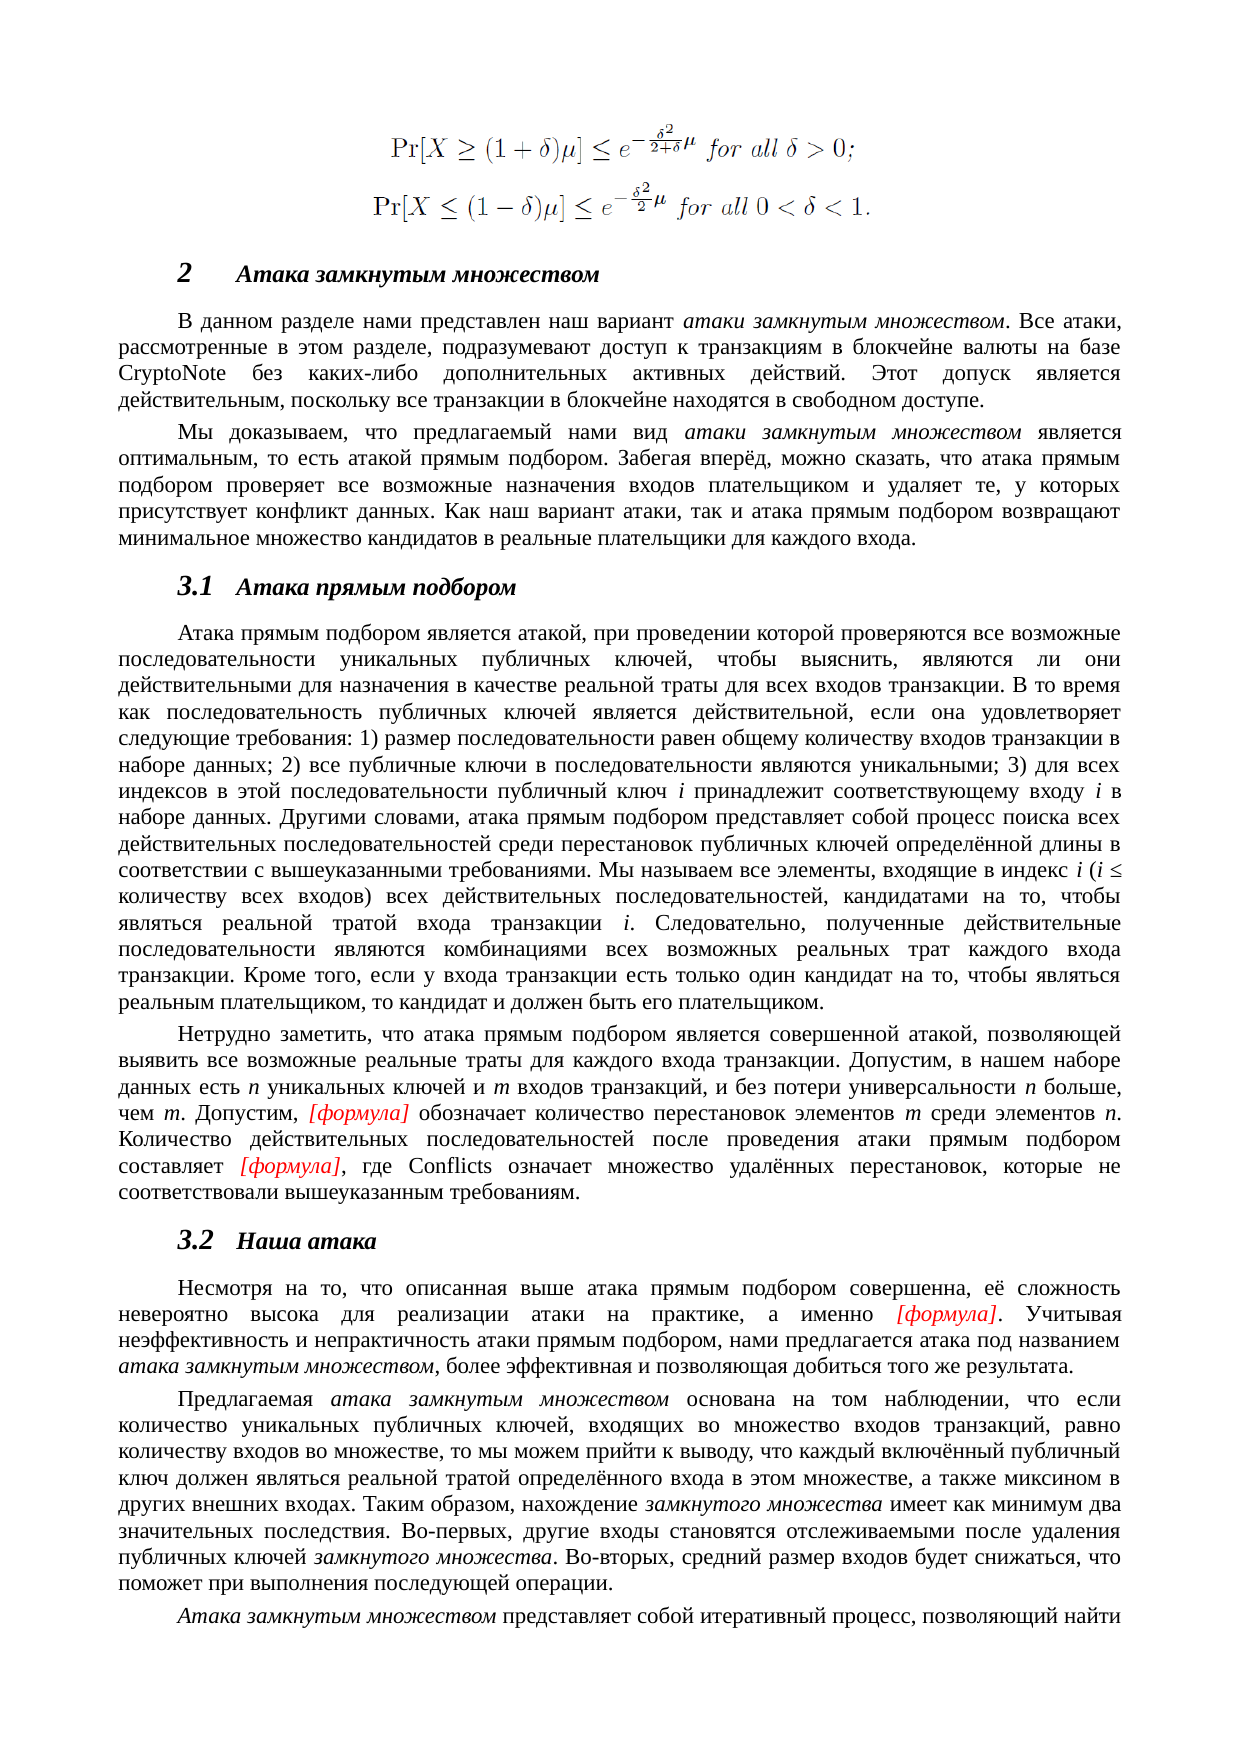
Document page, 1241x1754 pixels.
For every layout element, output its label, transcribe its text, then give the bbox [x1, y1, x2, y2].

text Атака прямым подбором является атакой, при проведении которой проверяются все возможные последовательности уникальных публичных ключей, чтобы выяснить, являются ли они действительными для назначения в качестве реальной траты для всех входов транзакции. В то время как последовательность публичных ключей является действительной, если она удовлетворяет следующие требования: 1) размер последовательности равен общему количеству входов транзакции в наборе данных; 2) все публичные ключи в последовательности являются уникальными; 3) для всех индексов в этой последовательности публичный ключ i принадлежит соответствующему входу i в наборе данных. Другими словами, атака прямым подбором представляет собой процесс поиска всех действительных последовательностей среди перестановок публичных ключей определённой длины в соответствии с вышеуказанными требованиями. Мы называем все элементы, входящие в индекс i (i ≤ количеству всех входов) всех действительных последовательностей, кандидатами на то, чтобы являться реальной тратой входа транзакции i. Следовательно, полученные действительные последовательности являются комбинациями всех возможных реальных трат каждого входа транзакции. Кроме того, если у входа транзакции есть только один кандидат на то, чтобы являться реальным плательщиком, то кандидат и должен быть его плательщиком. [118, 619, 1122, 1014]
text Предлагаемая атака замкнутым множеством основана на том наблюдении, что если количество уникальных публичных ключей, входящих во множество входов транзакций, равно количеству входов во множестве, то мы можем прийти к выводу, что каждый включённый публичный ключ должен являться реальной тратой определённого входа в этом множестве, а также миксином в других внешних входах. Таким образом, нахождение замкнутого множества имеет как минимум два значительных последствия. Во-первых, другие входы становятся отслеживаемыми после удаления публичных ключей замкнутого множества. Во-вторых, средний размер входов будет снижаться, что поможет при выполнения последующей операции. [118, 1385, 1122, 1596]
text Мы доказываем, что предлагаемый нами вид атаки замкнутым множеством является оптимальным, то есть атакой прямым подбором. Забегая вперёд, можно сказать, что атака прямым подбором проверяет все возможные назначения входов плательщиком и удаляет те, у которых присутствует конфликт данных. Как наш вариант атаки, так и атака прямым подбором возвращают минимальное множество кандидатов в реальные плательщики для каждого входа. [118, 418, 1122, 550]
picture [362, 118, 878, 226]
list Атака замкнутым множеством [177, 256, 1122, 289]
list Атака прямым подбором [177, 568, 1122, 601]
text Атака замкнутым множеством представляет собой итеративный процесс, позволяющий найти [118, 1602, 1122, 1628]
text Несмотря на то, что описанная выше атака прямым подбором совершенна, её сложность невероятно высока для реализации атаки на практике, а именно [формула]. Учитывая неэффективность и непрактичность атаки прямым подбором, нами предлагается атака под названием атака замкнутым множеством, более эффективная и позволяющая добиться того же результата. [118, 1273, 1122, 1379]
list Наша атака [177, 1222, 1122, 1256]
text В данном разделе нами представлен наш вариант атаки замкнутым множеством. Все атаки, рассмотренные в этом разделе, подразумевают доступ к транзакциям в блокчейне валюты на базе CryptoNote без каких-либо дополнительных активных действий. Этот допуск является действительным, поскольку все транзакции в блокчейне находятся в свободном доступе. [118, 307, 1122, 412]
text Нетрудно заметить, что атака прямым подбором является совершенной атакой, позволяющей выявить все возможные реальные траты для каждого входа транзакции. Допустим, в нашем наборе данных есть n уникальных ключей и m входов транзакций, и без потери универсальности n больше, чем m. Допустим, [формула] обозначает количество перестановок элементов m среди элементов n. Количество действительных последовательностей после проведения атаки прямым подбором составляет [формула], где Conflicts означает множество удалённых перестановок, которые не соответствовали вышеуказанным требованиям. [118, 1020, 1122, 1204]
